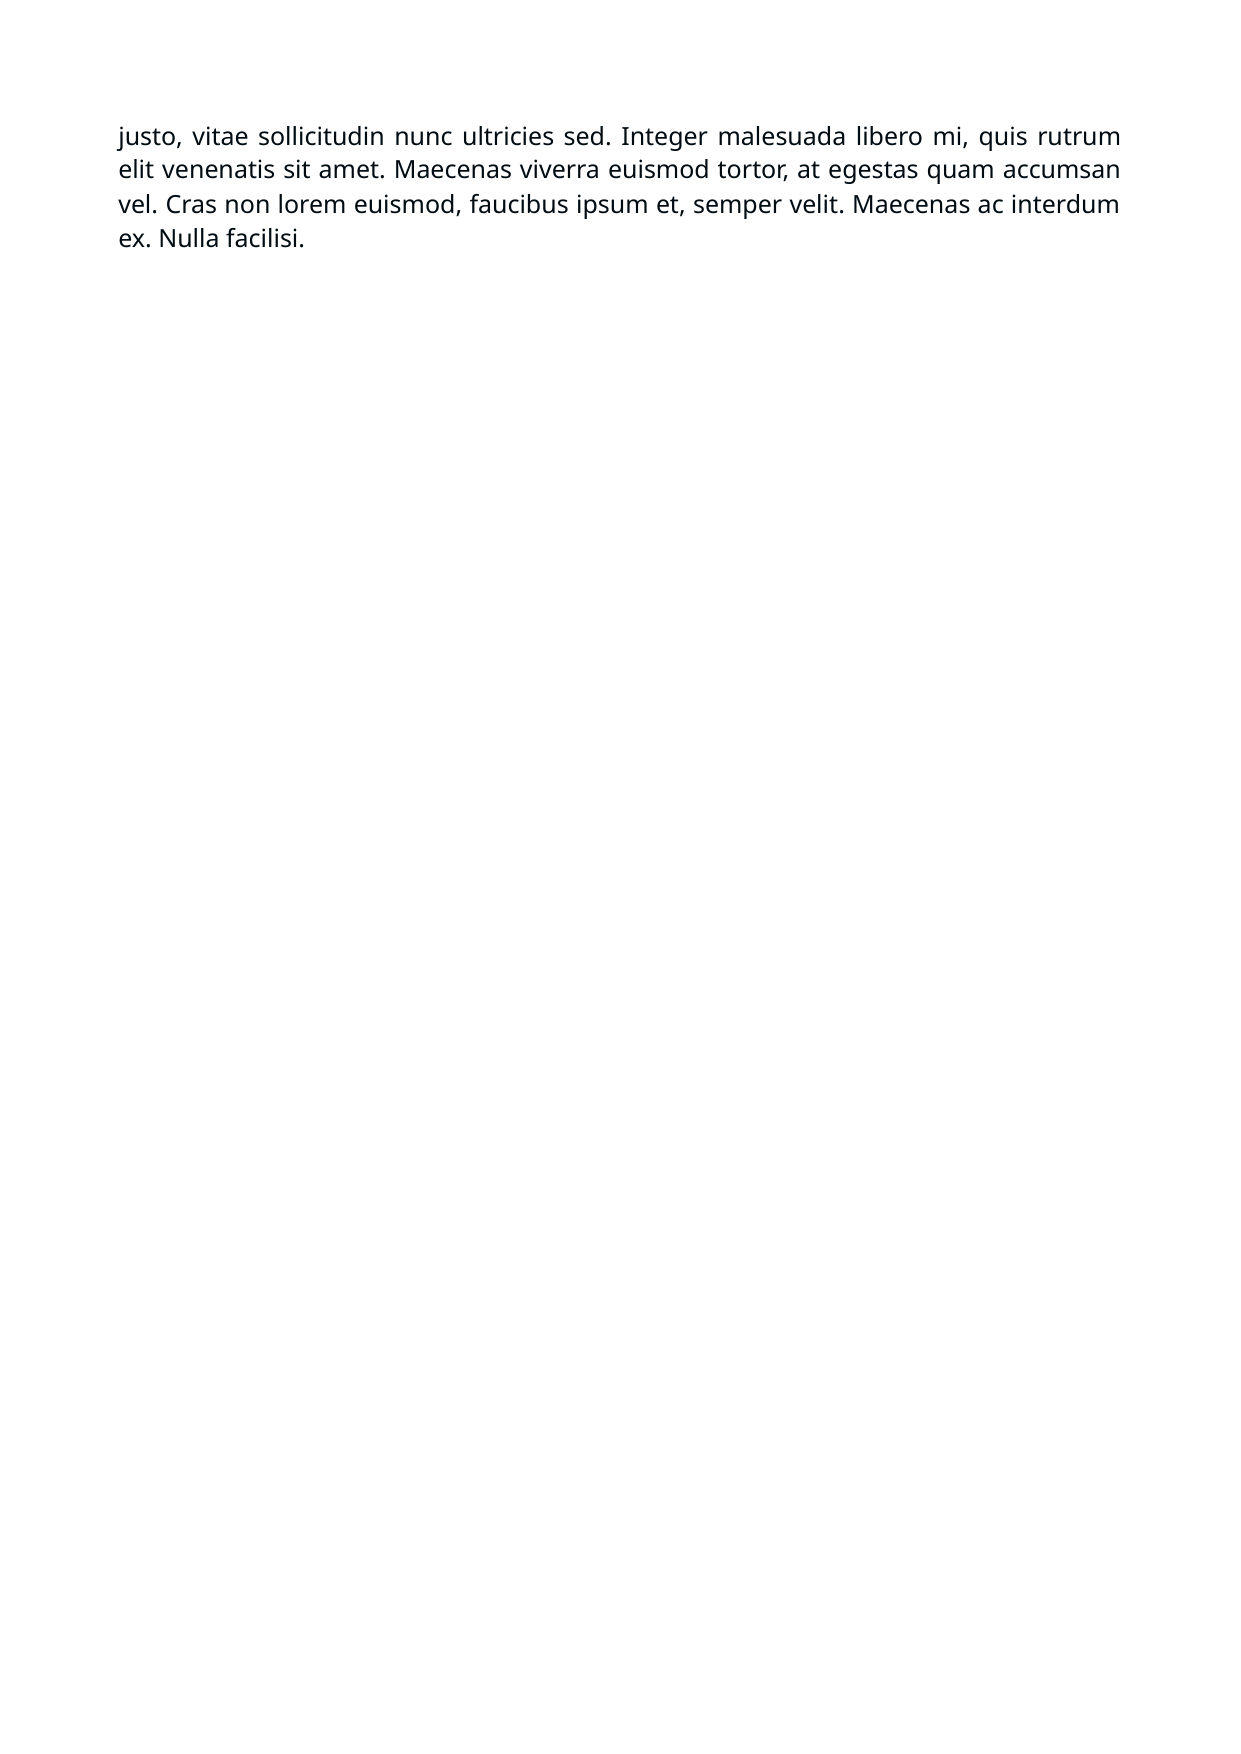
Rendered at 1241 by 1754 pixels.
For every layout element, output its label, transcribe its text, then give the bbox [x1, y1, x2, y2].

text justo, vitae sollicitudin nunc ultricies sed. Integer malesuada libero mi, quis rutrum elit venenatis sit amet. Maecenas viverra euismod tortor, at egestas quam accumsan vel. Cras non lorem euismod, faucibus ipsum et, semper velit. Maecenas ac interdum ex. Nulla facilisi. [118, 118, 1122, 254]
